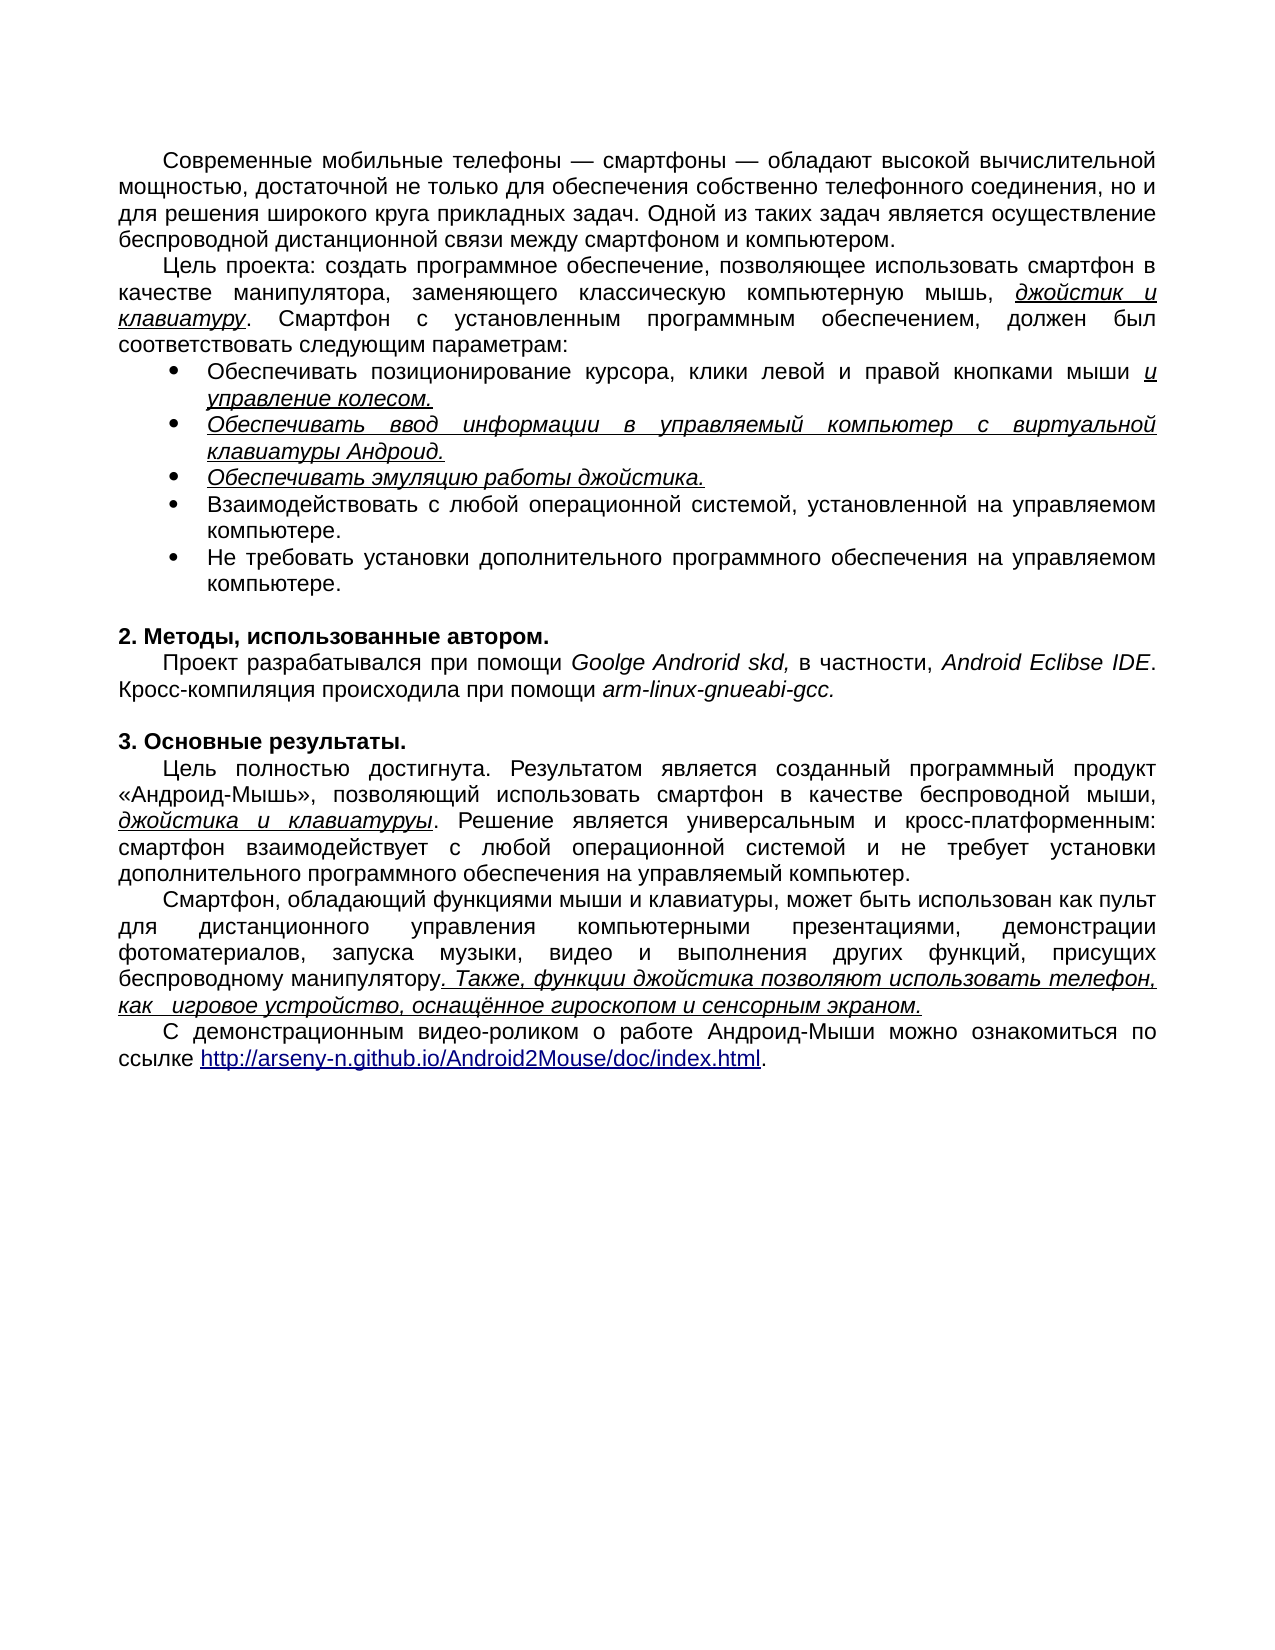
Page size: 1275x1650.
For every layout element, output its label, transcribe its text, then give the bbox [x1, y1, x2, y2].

text Смартфон, обладающий функциями мыши и клавиатуры, может быть использован как пульт для дистанционного управления компьютерными презентациями, демонстрации фотоматериалов, запуска музыки, видео и выполнения других функций, присущих беспроводному манипулятору. Также, функции джойстика позволяют использовать телефон, как игровое устройство, оснащённое гироскопом и сенсорным экраном. [118, 886, 1157, 1018]
text 2. Методы, использованные автором. [118, 623, 1157, 649]
list Не требовать установки дополнительного программного обеспечения на управляемом компьютере. [169, 544, 1157, 596]
list Обеспечивать позиционирование курсора, клики левой и правой кнопками мыши и управление колесом. [169, 358, 1157, 411]
text 3. Основные результаты. [118, 728, 1157, 754]
text Цель полностью достигнута. Результатом является созданный программный продукт «Андроид-Мышь», позволяющий использовать смартфон в качестве беспроводной мыши, джойстика и клавиатуруы. Решение является универсальным и кросс-платформенным: смартфон взаимодействует с любой операционной системой и не требует установки дополнительного программного обеспечения на управляемый компьютер. [118, 754, 1157, 886]
text Цель проекта: создать программное обеспечение, позволяющее использовать смартфон в качестве манипулятора, заменяющего классическую компьютерную мышь, джойстик и клавиатуру. Смартфон с установленным программным обеспечением, должен был соответствовать следующим параметрам: [118, 252, 1157, 358]
list Взаимодействовать с любой операционной системой, установленной на управляемом компьютере. [169, 491, 1157, 544]
text С демонстрационным видео-роликом о работе Андроид-Мыши можно ознакомиться по ссылке http://arseny-n.github.io/Android2Mouse/doc/index.html. [118, 1018, 1157, 1071]
list Обеспечивать ввод информации в управляемый компьютер с виртуальной клавиатуры Андроид. [169, 411, 1157, 464]
text Современные мобильные телефоны — смартфоны — обладают высокой вычислительной мощностью, достаточной не только для обеспечения собственно телефонного соединения, но и для решения широкого круга прикладных задач. Одной из таких задач является осуществление беспроводной дистанционной связи между смартфоном и компьютером. [118, 147, 1157, 252]
list Обеспечивать эмуляцию работы джойстика. [169, 464, 1157, 491]
text Проект разрабатывался при помощи Goolge Androrid skd, в частности, Android Eclibse IDE. Кросс-компиляция происходила при помощи arm-linux-gnueabi-gcc. [118, 649, 1157, 702]
